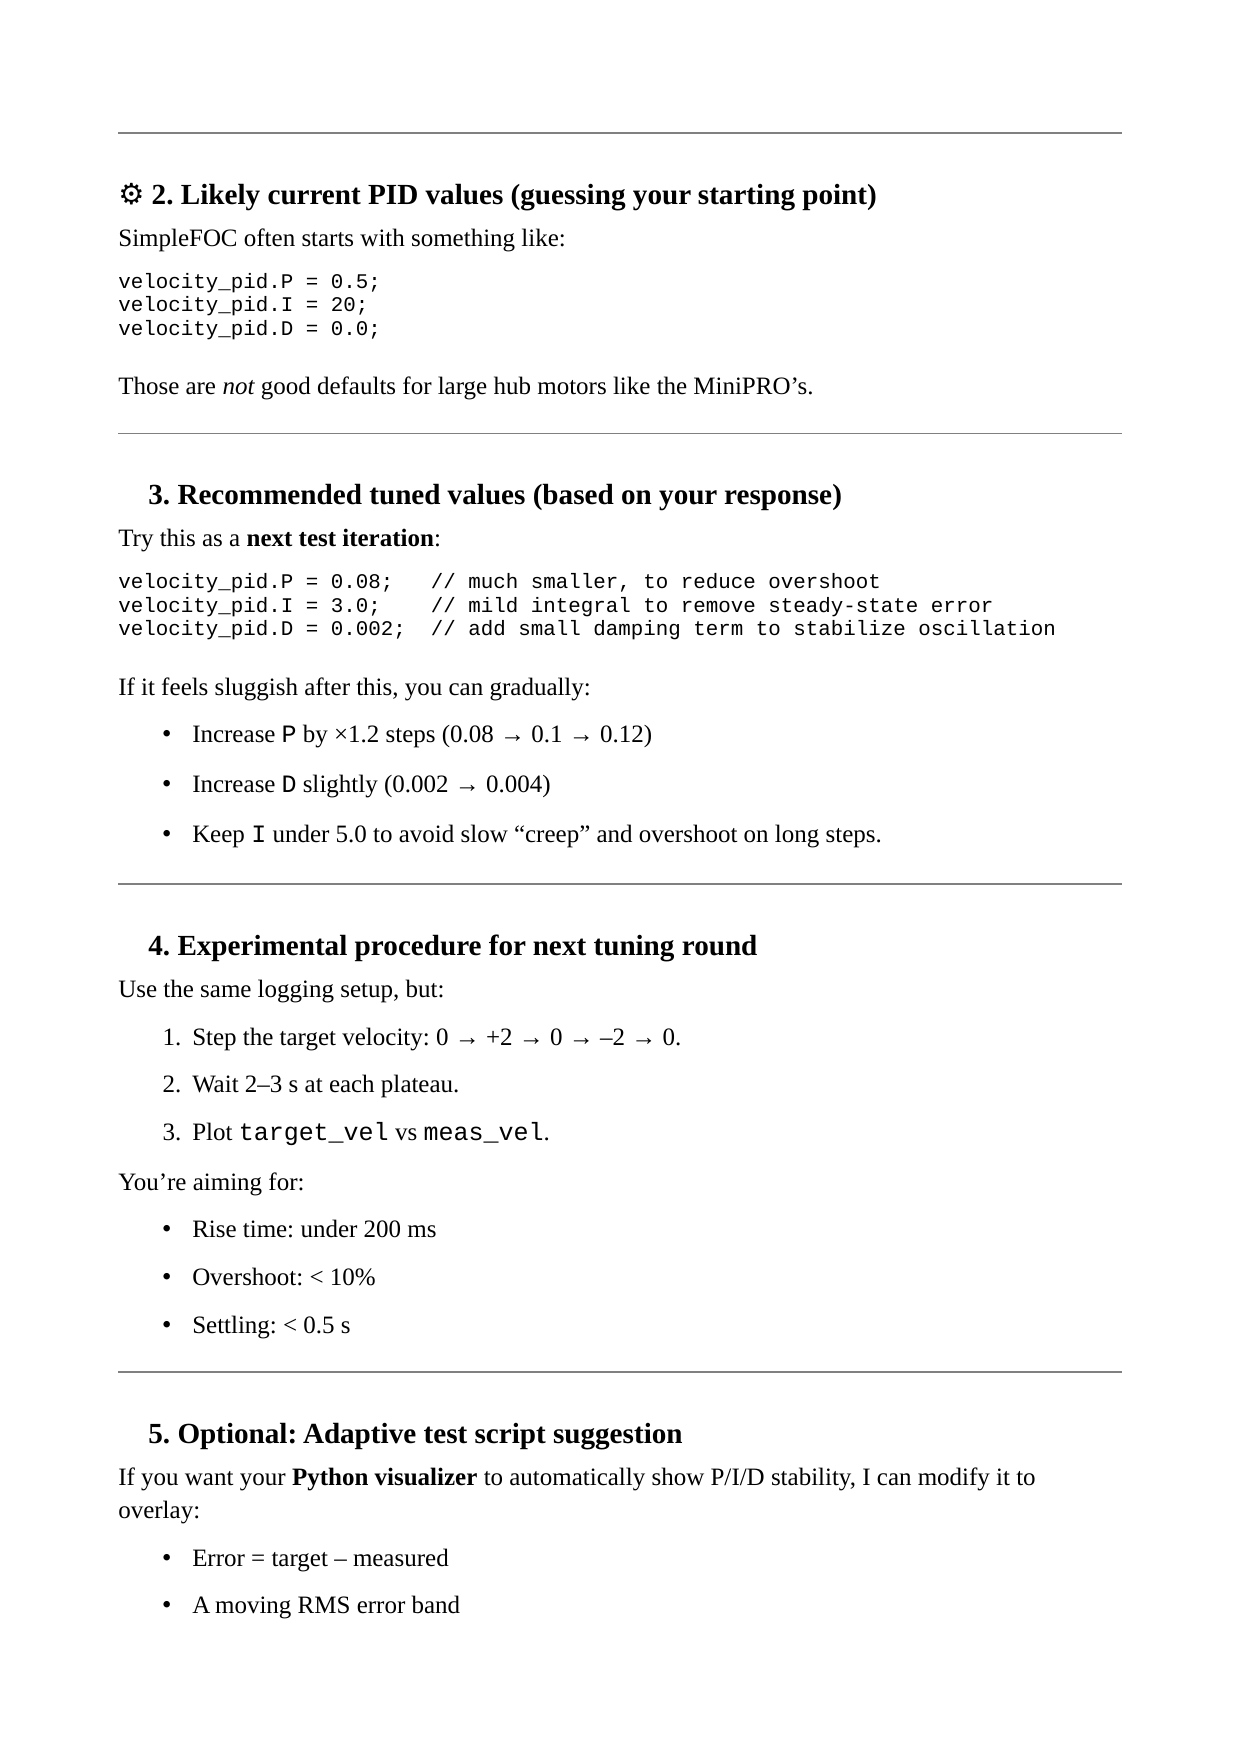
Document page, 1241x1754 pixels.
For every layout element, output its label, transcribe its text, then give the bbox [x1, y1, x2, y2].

text velocity_pid.I = 3.0; // mild integral to remove steady-state error [118, 595, 1122, 618]
list Increase P by ×1.2 steps (0.08 → 0.1 → 0.12) [162, 719, 1122, 750]
text If it feels sluggish after this, you can gradually: [118, 672, 1122, 700]
text Try this as a next test iteration: [118, 523, 1122, 552]
text velocity_pid.D = 0.0; [118, 318, 1122, 342]
text SimpleFOC often starts with something like: [118, 223, 1122, 252]
text velocity_pid.I = 20; [118, 294, 1122, 318]
text Use the same logging setup, but: [118, 974, 1122, 1003]
list Plot target_vel vs meas_vel. [162, 1117, 1122, 1148]
list Step the target velocity: 0 → +2 → 0 → –2 → 0. [162, 1022, 1122, 1050]
text velocity_pid.D = 0.002; // add small damping term to stabilize oscillation [118, 618, 1122, 642]
text You’re aiming for: [118, 1167, 1122, 1196]
list Overshoot: < 10% [162, 1262, 1122, 1291]
subtitle 🧩 3. Recommended tuned values (based on your response) [118, 477, 1122, 511]
list Error = target – measured [162, 1543, 1122, 1572]
text velocity_pid.P = 0.5; [118, 271, 1122, 294]
list Settling: < 0.5 s [162, 1310, 1122, 1338]
list Increase D slightly (0.002 → 0.004) [162, 769, 1122, 800]
text If you want your Python visualizer to automatically show P/I/D stability, I can modify it to overlay: [118, 1462, 1122, 1524]
subtitle 🧭 4. Experimental procedure for next tuning round [118, 928, 1122, 962]
text velocity_pid.P = 0.08; // much smaller, to reduce overshoot [118, 571, 1122, 595]
subtitle ⚙️ 2. Likely current PID values (guessing your starting point) [118, 177, 1122, 211]
text Those are not good defaults for large hub motors like the MiniPRO’s. [118, 371, 1122, 400]
list A moving RMS error band [162, 1590, 1122, 1619]
list Wait 2–3 s at each plateau. [162, 1069, 1122, 1098]
list Rise time: under 200 ms [162, 1214, 1122, 1243]
list Keep I under 5.0 to avoid slow “creep” and overshoot on long steps. [162, 819, 1122, 850]
subtitle 🧰 5. Optional: Adaptive test script suggestion [118, 1416, 1122, 1450]
